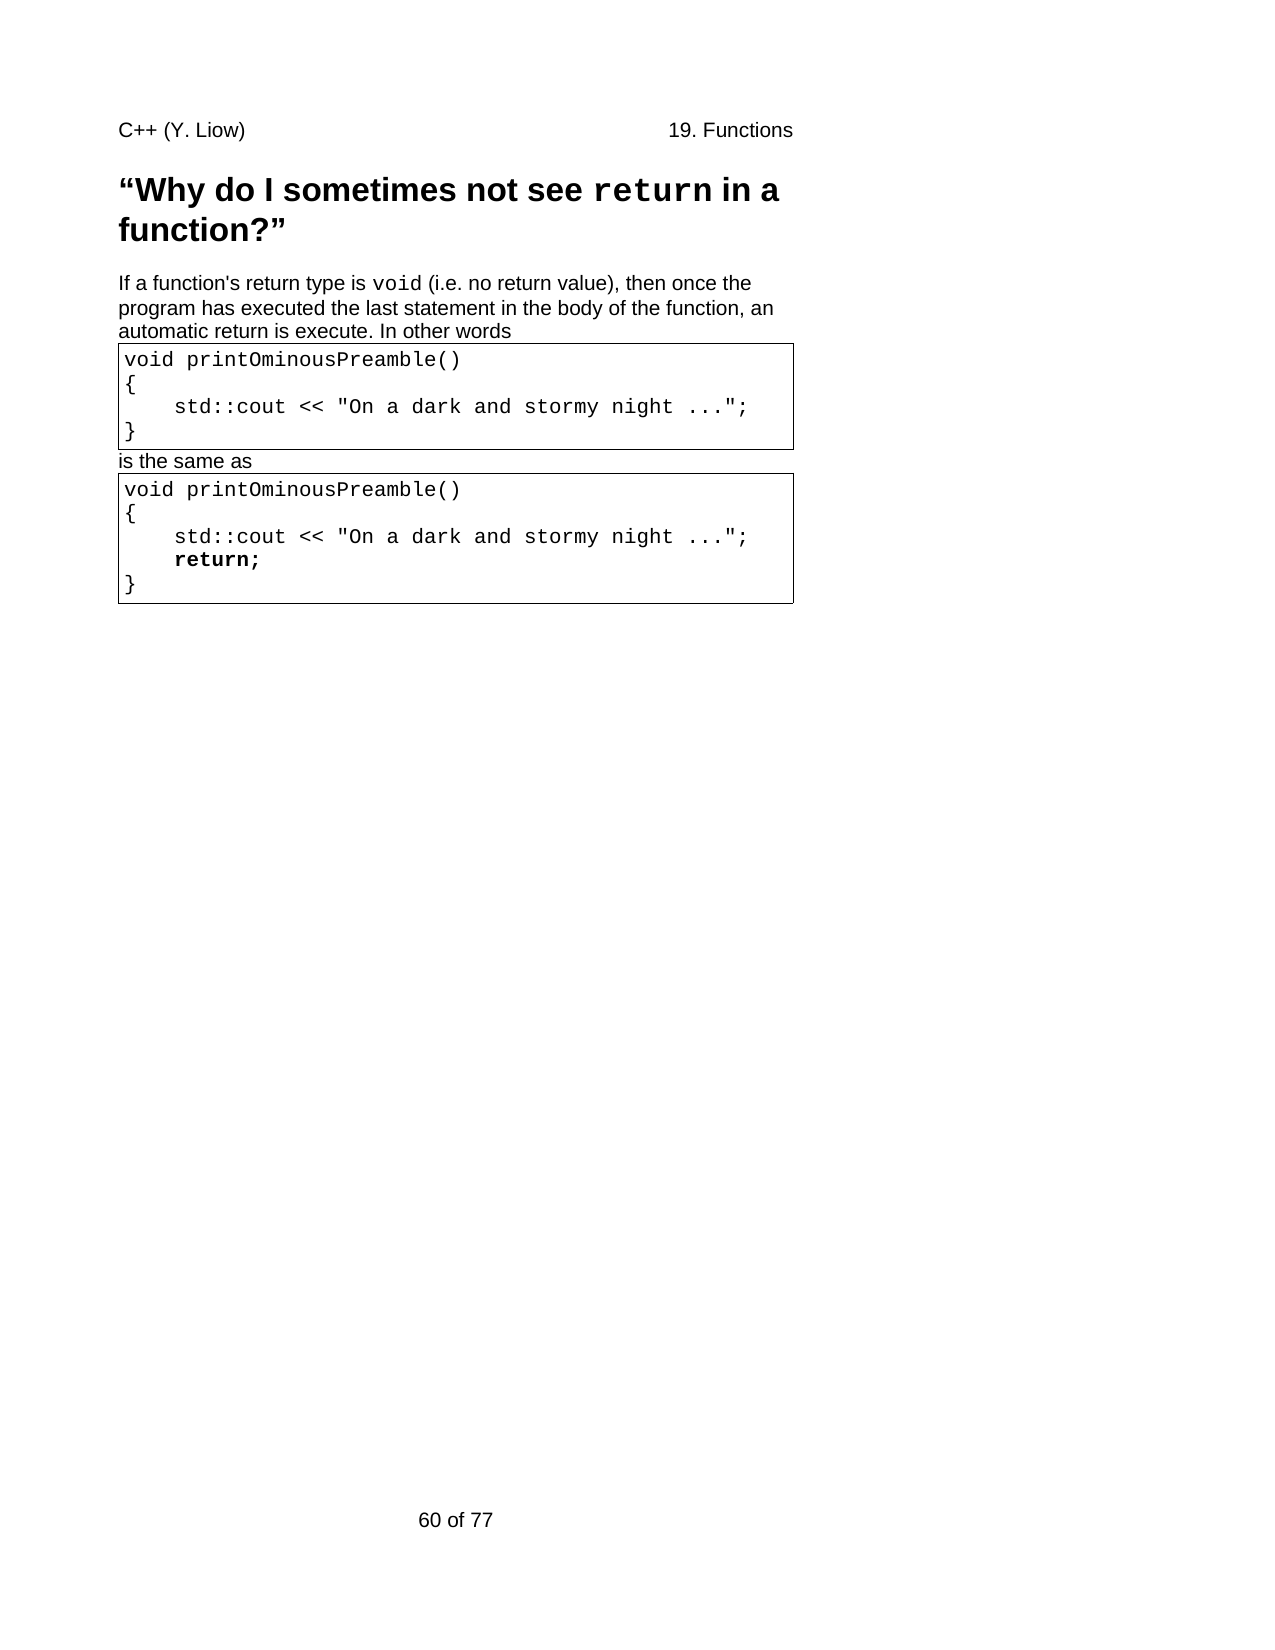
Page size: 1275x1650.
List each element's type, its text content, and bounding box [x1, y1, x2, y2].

text If a function's return type is void (i.e. no return value), then once the program has executed the last statement in the body of the function, an automatic return is execute. In other words [118, 272, 793, 343]
table_header void printOminousPreamble() { std::cout << "On a dark and stormy night ..."; return; } [119, 474, 793, 602]
text is the same as [118, 450, 793, 473]
table_header void printOminousPreamble() { std::cout << "On a dark and stormy night ..."; } [119, 344, 793, 449]
text “Why do I sometimes not see return in a function?” [118, 171, 793, 248]
